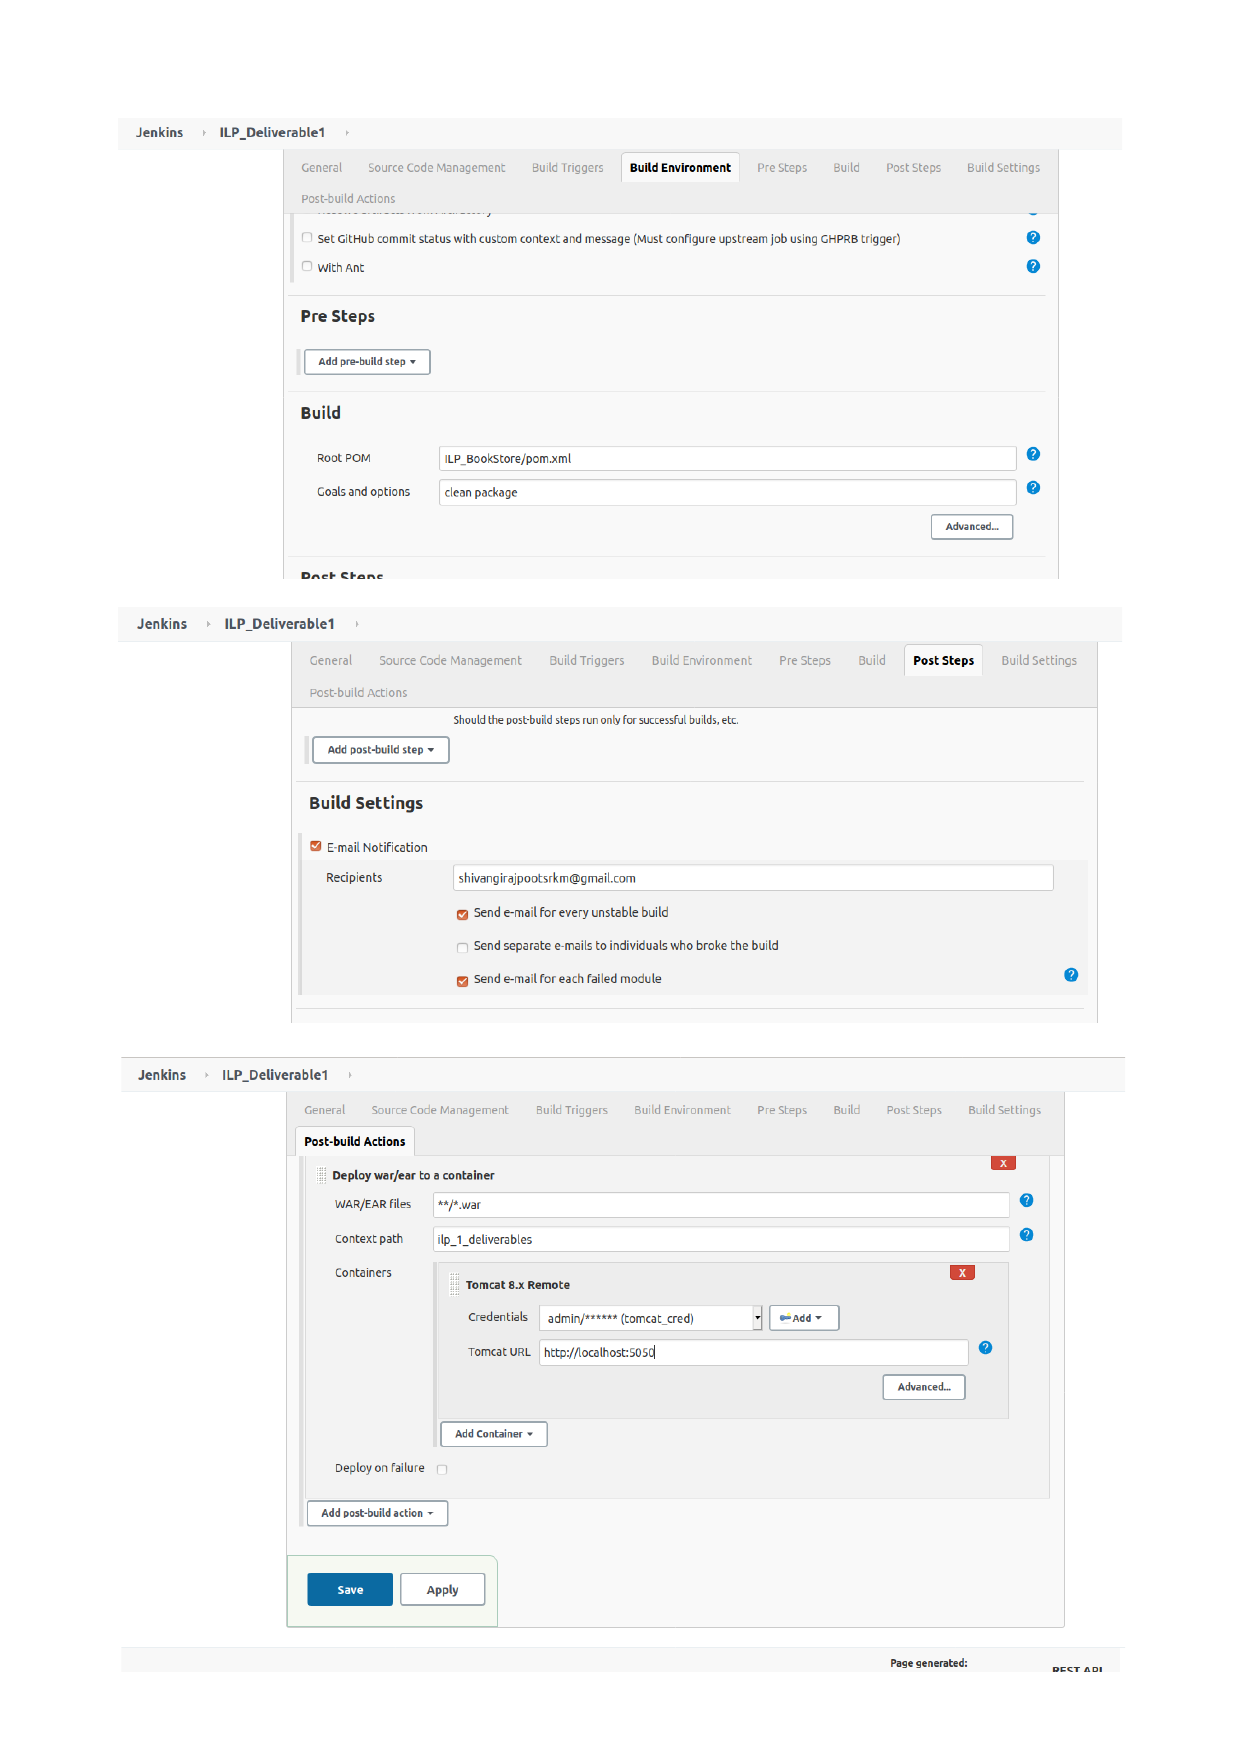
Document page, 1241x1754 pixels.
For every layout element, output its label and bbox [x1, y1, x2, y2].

picture [121, 1057, 1126, 1672]
picture [118, 607, 1123, 1023]
picture [118, 118, 1123, 579]
